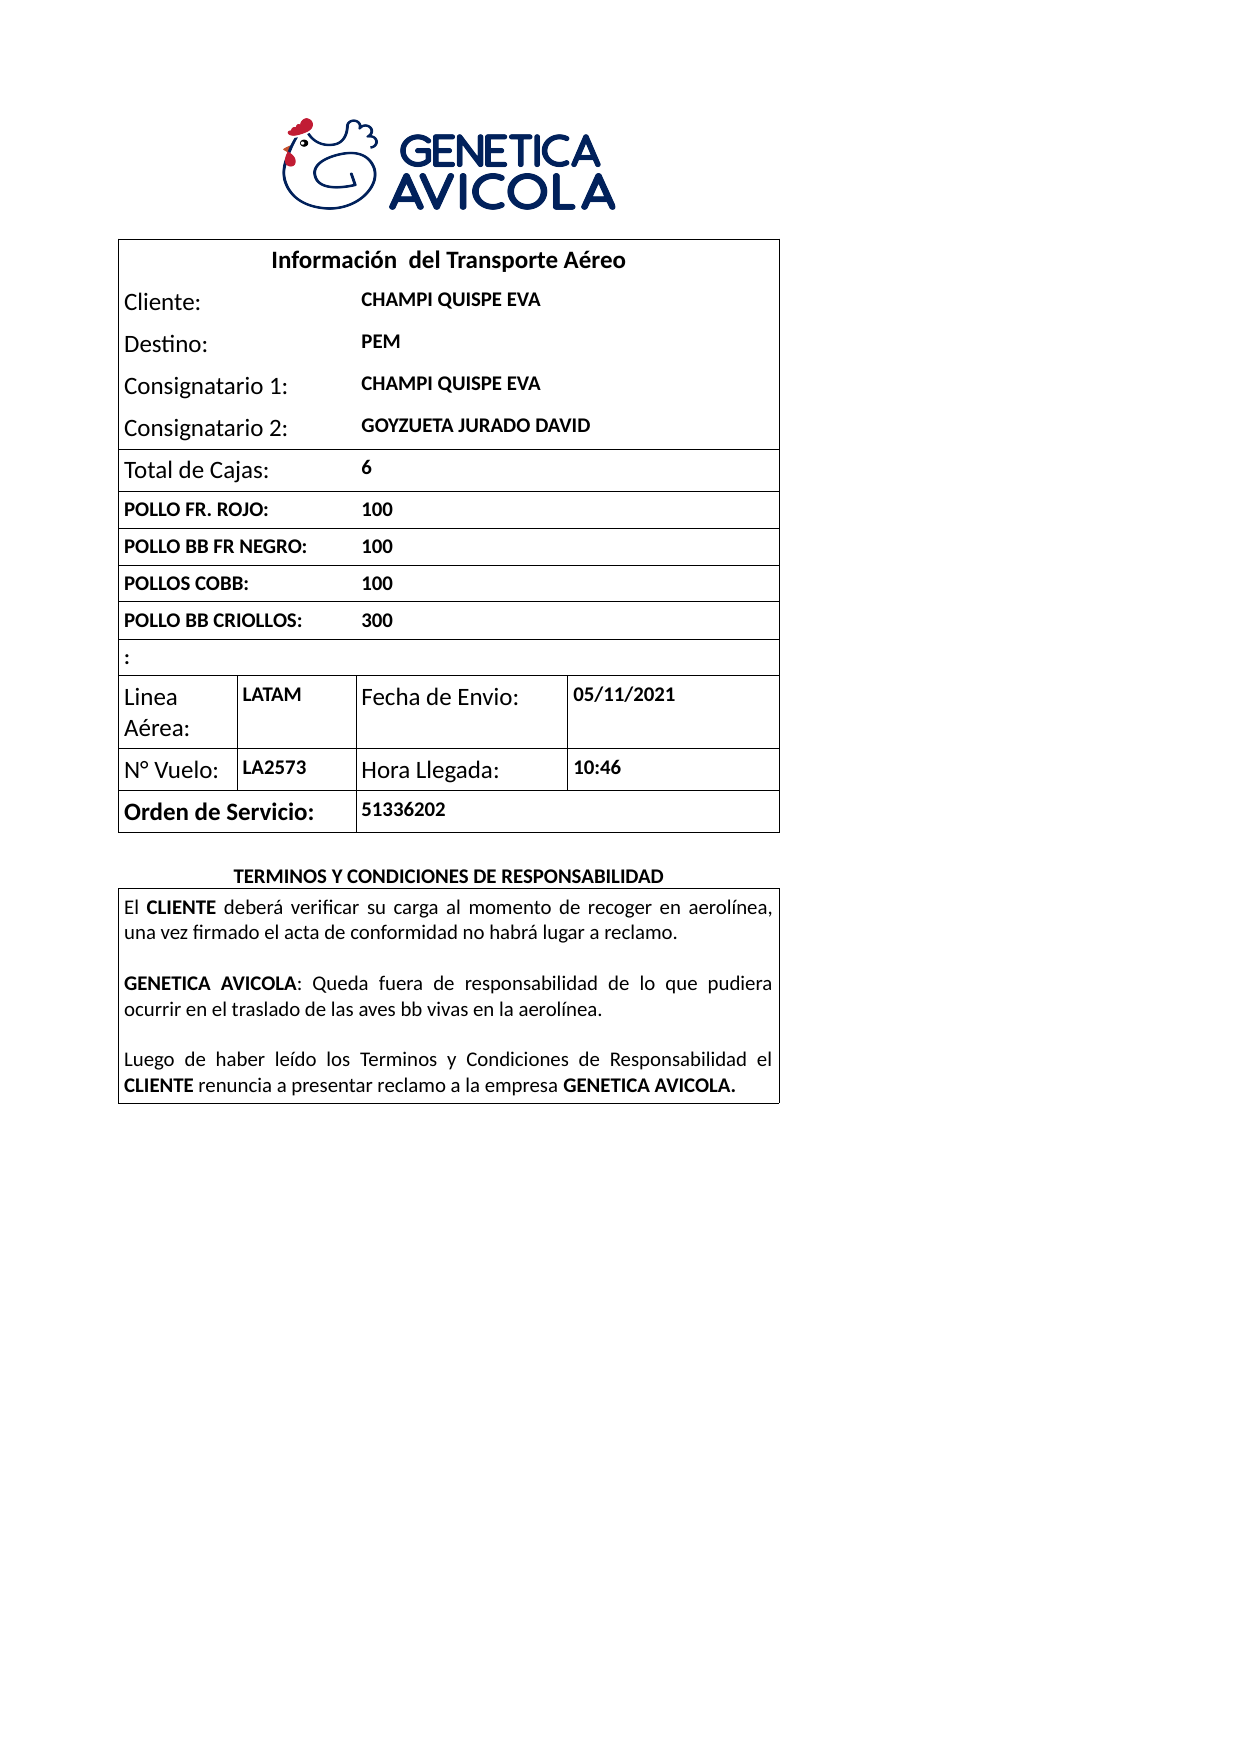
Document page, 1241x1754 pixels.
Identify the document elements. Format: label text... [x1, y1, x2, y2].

table_cell 05/11/2021 [568, 676, 779, 748]
table_cell [356, 640, 779, 675]
table_cell TERMINOS Y CONDICIONES DE RESPONSABILIDAD [118, 833, 779, 888]
table_cell Destino: [119, 323, 356, 364]
table_cell Consignatario 2: [119, 406, 356, 448]
table_cell : [119, 640, 356, 675]
table_cell LA2573 [238, 749, 356, 790]
table_header Información del Transporte Aéreo [119, 240, 779, 281]
table_cell CHAMPI QUISPE EVA [356, 281, 779, 322]
table_cell Fecha de Envio: [357, 676, 567, 748]
table_cell 300 [356, 602, 779, 638]
table_cell POLLO BB CRIOLLOS: [119, 602, 356, 638]
table_cell 100 [356, 492, 779, 527]
table_cell LATAM [238, 676, 356, 748]
table_cell N° Vuelo: [119, 749, 237, 790]
table_cell POLLOS COBB: [119, 566, 356, 601]
table_cell 6 [356, 450, 779, 491]
table_cell 51336202 [357, 791, 779, 832]
table_cell Cliente: [119, 281, 356, 322]
table_cell GOYZUETA JURADO DAVID [356, 406, 779, 448]
table_cell El CLIENTE deberá verificar su carga al momento de recoger en aerolínea, una vez firmado el acta de conformidad no habrá lugar a reclamo. GENETICA AVICOLA: Queda fuera de responsabilidad de lo que pudiera ocurrir en el traslado de las aves bb vivas en la aerolínea. Luego de haber leído los Terminos y Condiciones de Responsabilidad el CLIENTE renuncia a presentar reclamo a la empresa GENETICA AVICOLA. [119, 889, 779, 1103]
table_cell 100 [356, 529, 779, 564]
table_cell POLLO FR. ROJO: [119, 492, 356, 527]
table_cell 10:46 [568, 749, 779, 790]
table_cell Hora Llegada: [357, 749, 567, 790]
table_cell PEM [356, 323, 779, 364]
picture [282, 118, 616, 210]
table_cell CHAMPI QUISPE EVA [356, 365, 779, 406]
table_cell Total de Cajas: [119, 450, 356, 491]
table_cell POLLO BB FR NEGRO: [119, 529, 356, 564]
table_cell Consignatario 1: [119, 365, 356, 406]
table_cell Linea Aérea: [119, 676, 237, 748]
table_cell Orden de Servicio: [119, 791, 356, 832]
table_cell 100 [356, 566, 779, 601]
